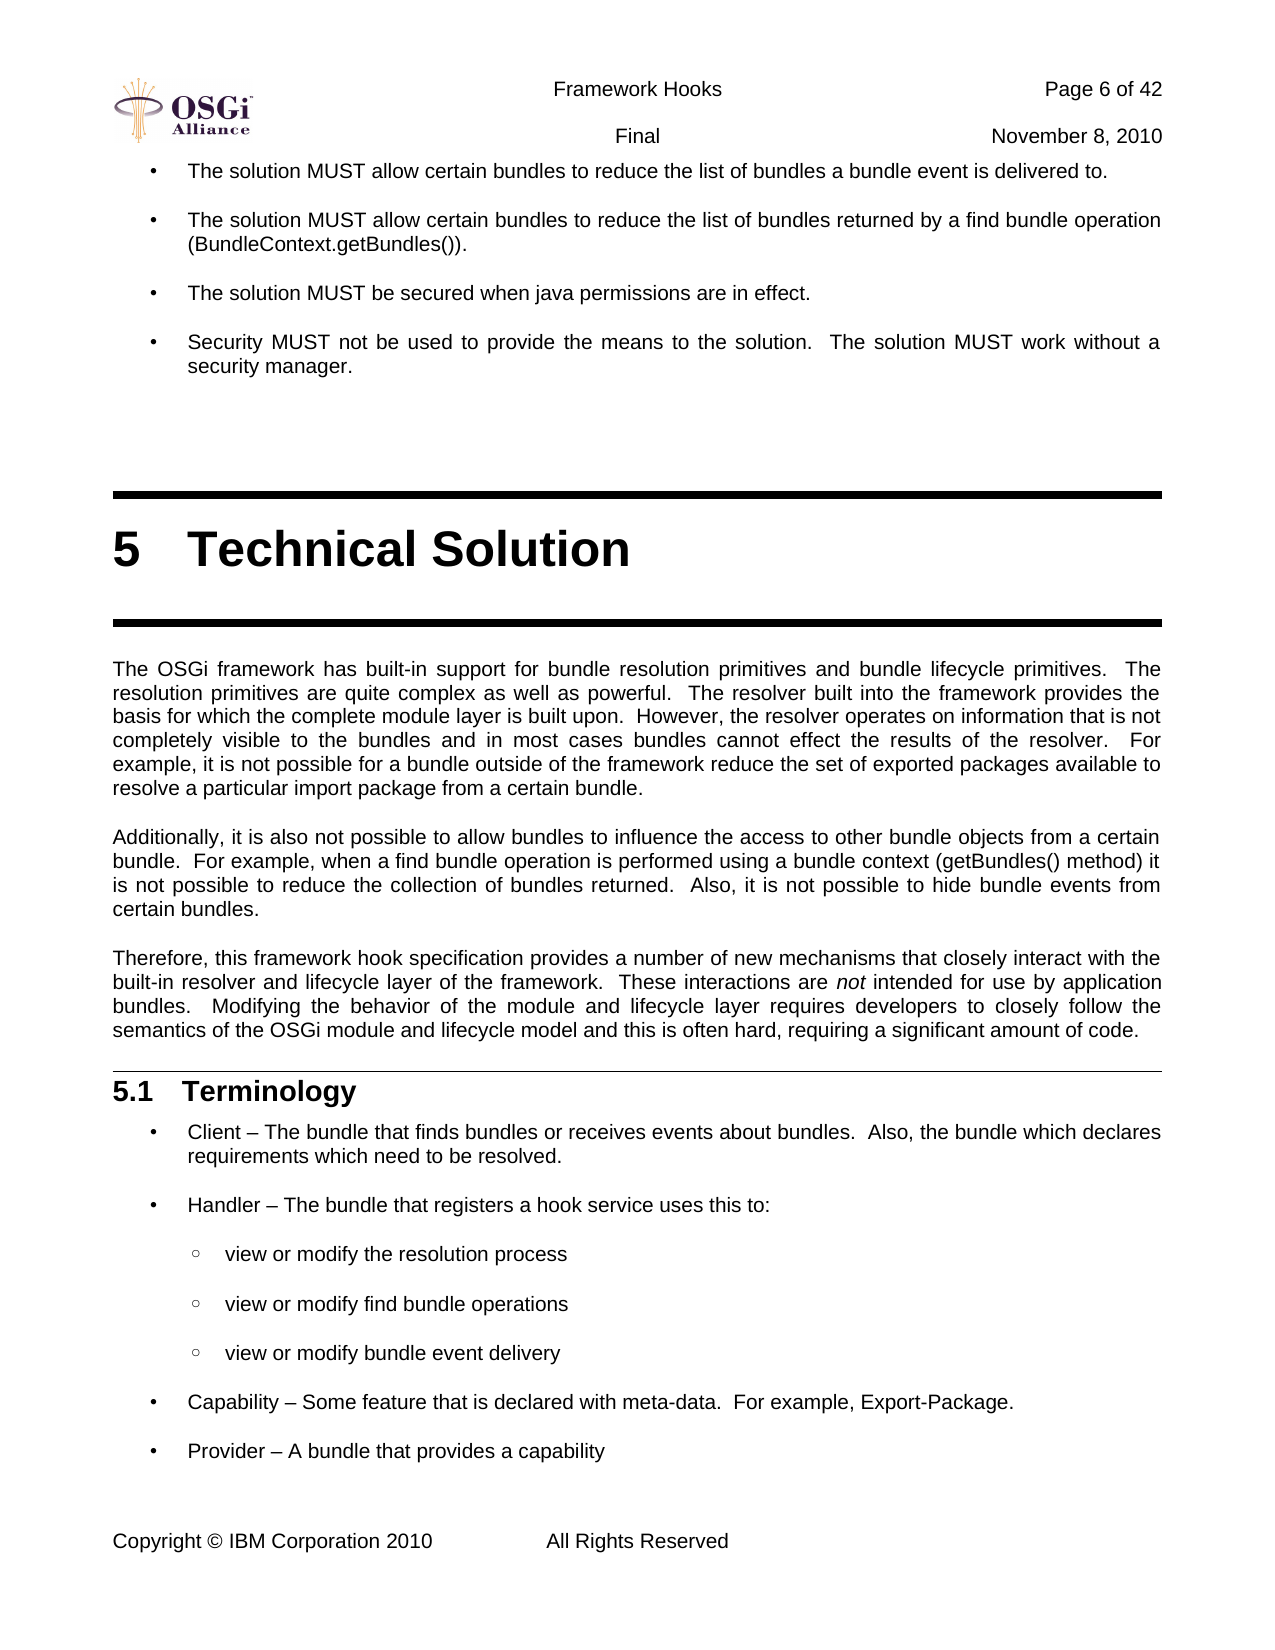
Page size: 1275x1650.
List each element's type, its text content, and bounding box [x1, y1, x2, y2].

text Additionally, it is also not possible to allow bundles to influence the access to other bundle objects from a certain bundle. For example, when a find bundle operation is performed using a bundle context (getBundles() method) it is not possible to reduce the collection of bundles returned. Also, it is not possible to hide bundle events from certain bundles. [112, 825, 1162, 921]
list The solution MUST be secured when java permissions are in effect. [150, 281, 1162, 305]
list Provider – A bundle that provides a capability [150, 1438, 1162, 1463]
list view or modify find bundle operations [187, 1291, 1162, 1315]
list Security MUST not be used to provide the means to the solution. The solution MUST work without a security manager. [150, 330, 1162, 378]
list Capability – Some feature that is declared with meta-data. For example, Export-Package. [150, 1389, 1162, 1413]
list view or modify the resolution process [187, 1242, 1162, 1266]
picture [114, 78, 254, 143]
text The OSGi framework has built-in support for bundle resolution primitives and bundle lifecycle primitives. The resolution primitives are quite complex as well as powerful. The resolver built into the framework provides the basis for which the complete module layer is built upon. However, the resolver operates on information that is not completely visible to the bundles and in most cases bundles cannot effect the results of the resolver. For example, it is not possible for a bundle outside of the framework reduce the set of exported packages available to resolve a particular import package from a certain bundle. [112, 656, 1162, 800]
list The solution MUST allow certain bundles to reduce the list of bundles a bundle event is delivered to. [150, 159, 1162, 183]
list Handler – The bundle that registers a hook service uses this to: [150, 1193, 1162, 1217]
subtitle Technical Solution [112, 492, 1162, 627]
text Therefore, this framework hook specification provides a number of new mechanisms that closely interact with the built-in resolver and lifecycle layer of the framework. These interactions are not intended for use by application bundles. Modifying the behavior of the module and lifecycle layer requires developers to closely follow the semantics of the OSGi module and lifecycle model and this is often hard, requiring a significant amount of code. [112, 946, 1162, 1042]
list The solution MUST allow certain bundles to reduce the list of bundles returned by a find bundle operation (BundleContext.getBundles()). [150, 208, 1162, 256]
list view or modify bundle event delivery [187, 1340, 1162, 1364]
list Client – The bundle that finds bundles or receives events about bundles. Also, the bundle which declares requirements which need to be resolved. [150, 1120, 1162, 1168]
subtitle Terminology [112, 1072, 1162, 1108]
